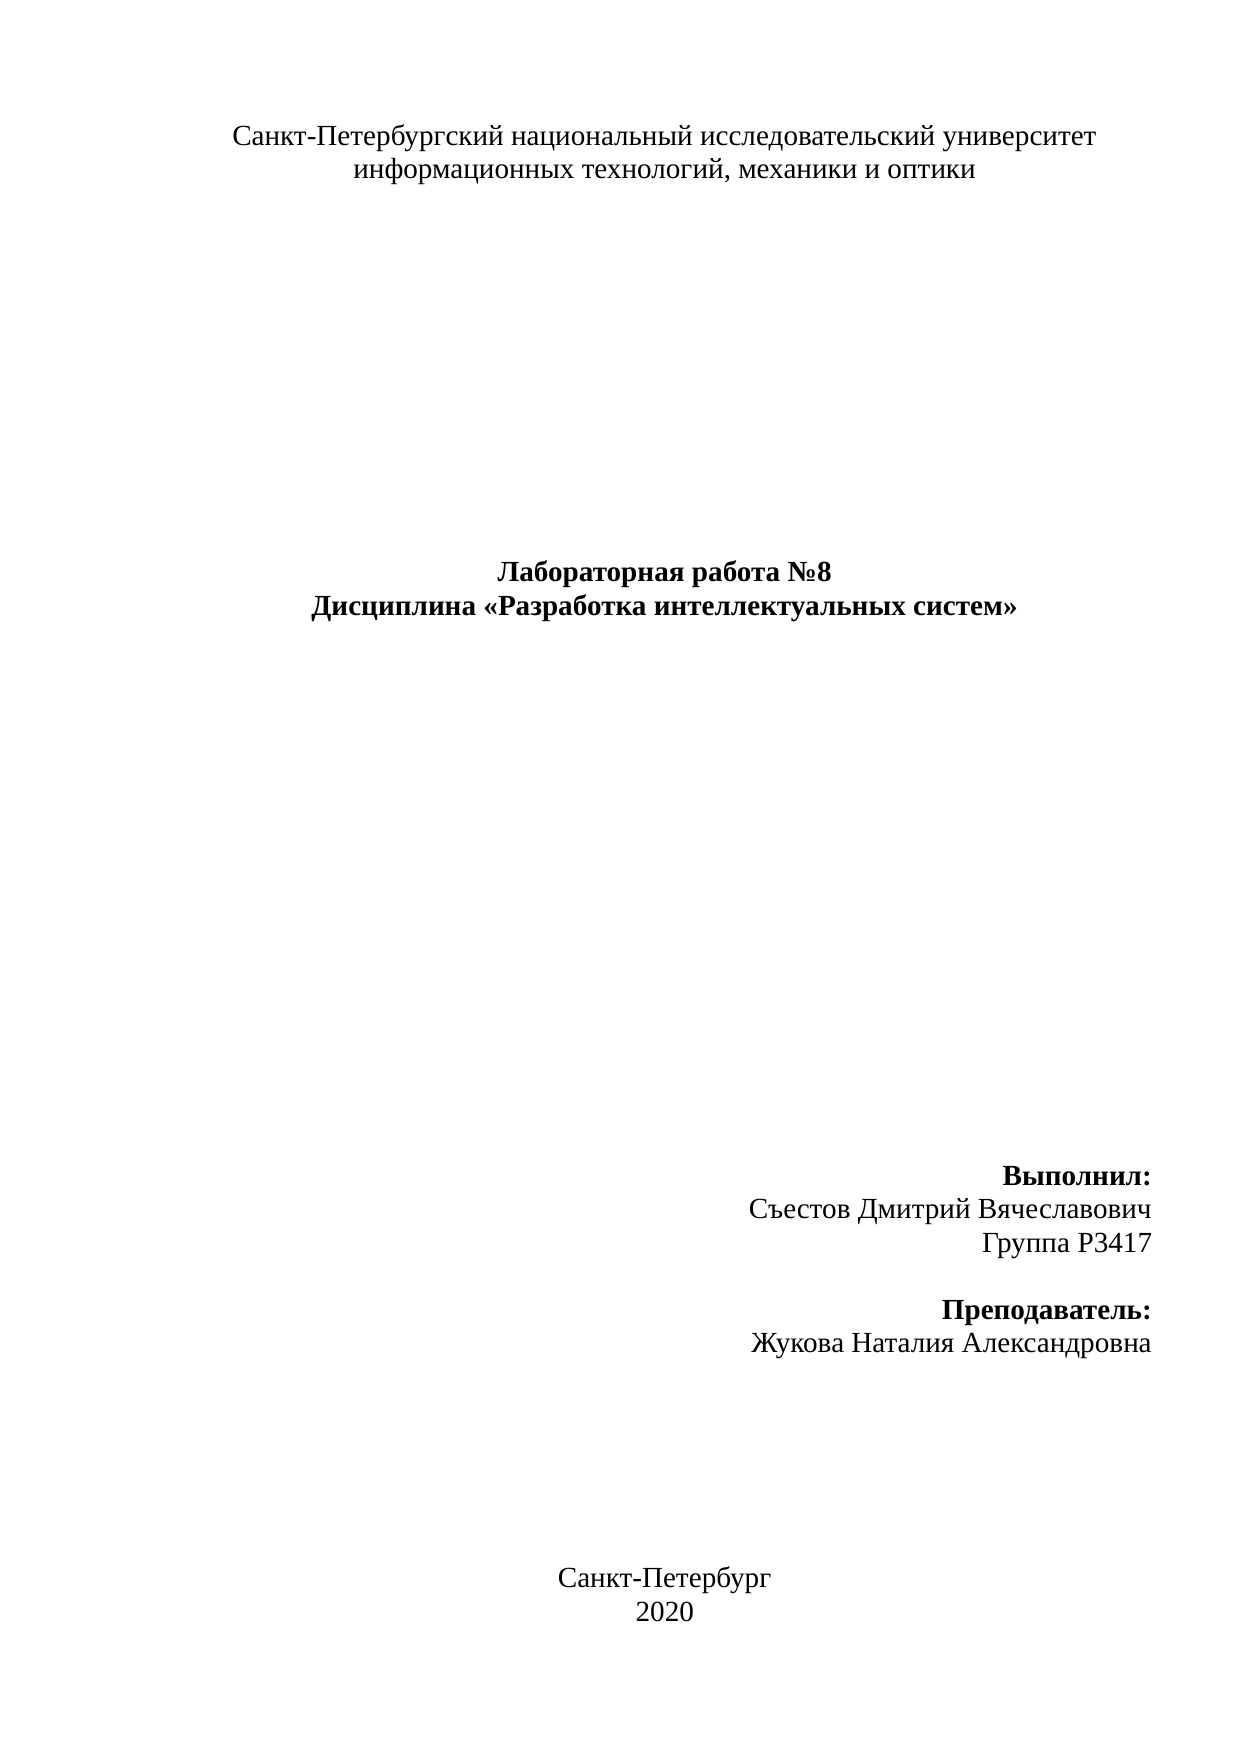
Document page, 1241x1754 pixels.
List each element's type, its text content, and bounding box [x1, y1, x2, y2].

text Жукова Наталия Александровна [177, 1326, 1152, 1359]
text Санкт-Петербург [177, 1560, 1152, 1594]
text Санкт-Петербургский национальный исследовательский университет [177, 118, 1152, 152]
text Выполнил: [177, 1158, 1152, 1191]
text информационных технологий, механики и оптики [177, 152, 1152, 185]
text Съестов Дмитрий Вячеславович [177, 1191, 1152, 1225]
text Лабораторная работа №8 [177, 554, 1152, 588]
text Дисциплина «Разработка интеллектуальных систем» [177, 588, 1152, 621]
text Группа P3417 [177, 1225, 1152, 1258]
text 2020 [177, 1594, 1152, 1627]
text Преподаватель: [177, 1292, 1152, 1326]
